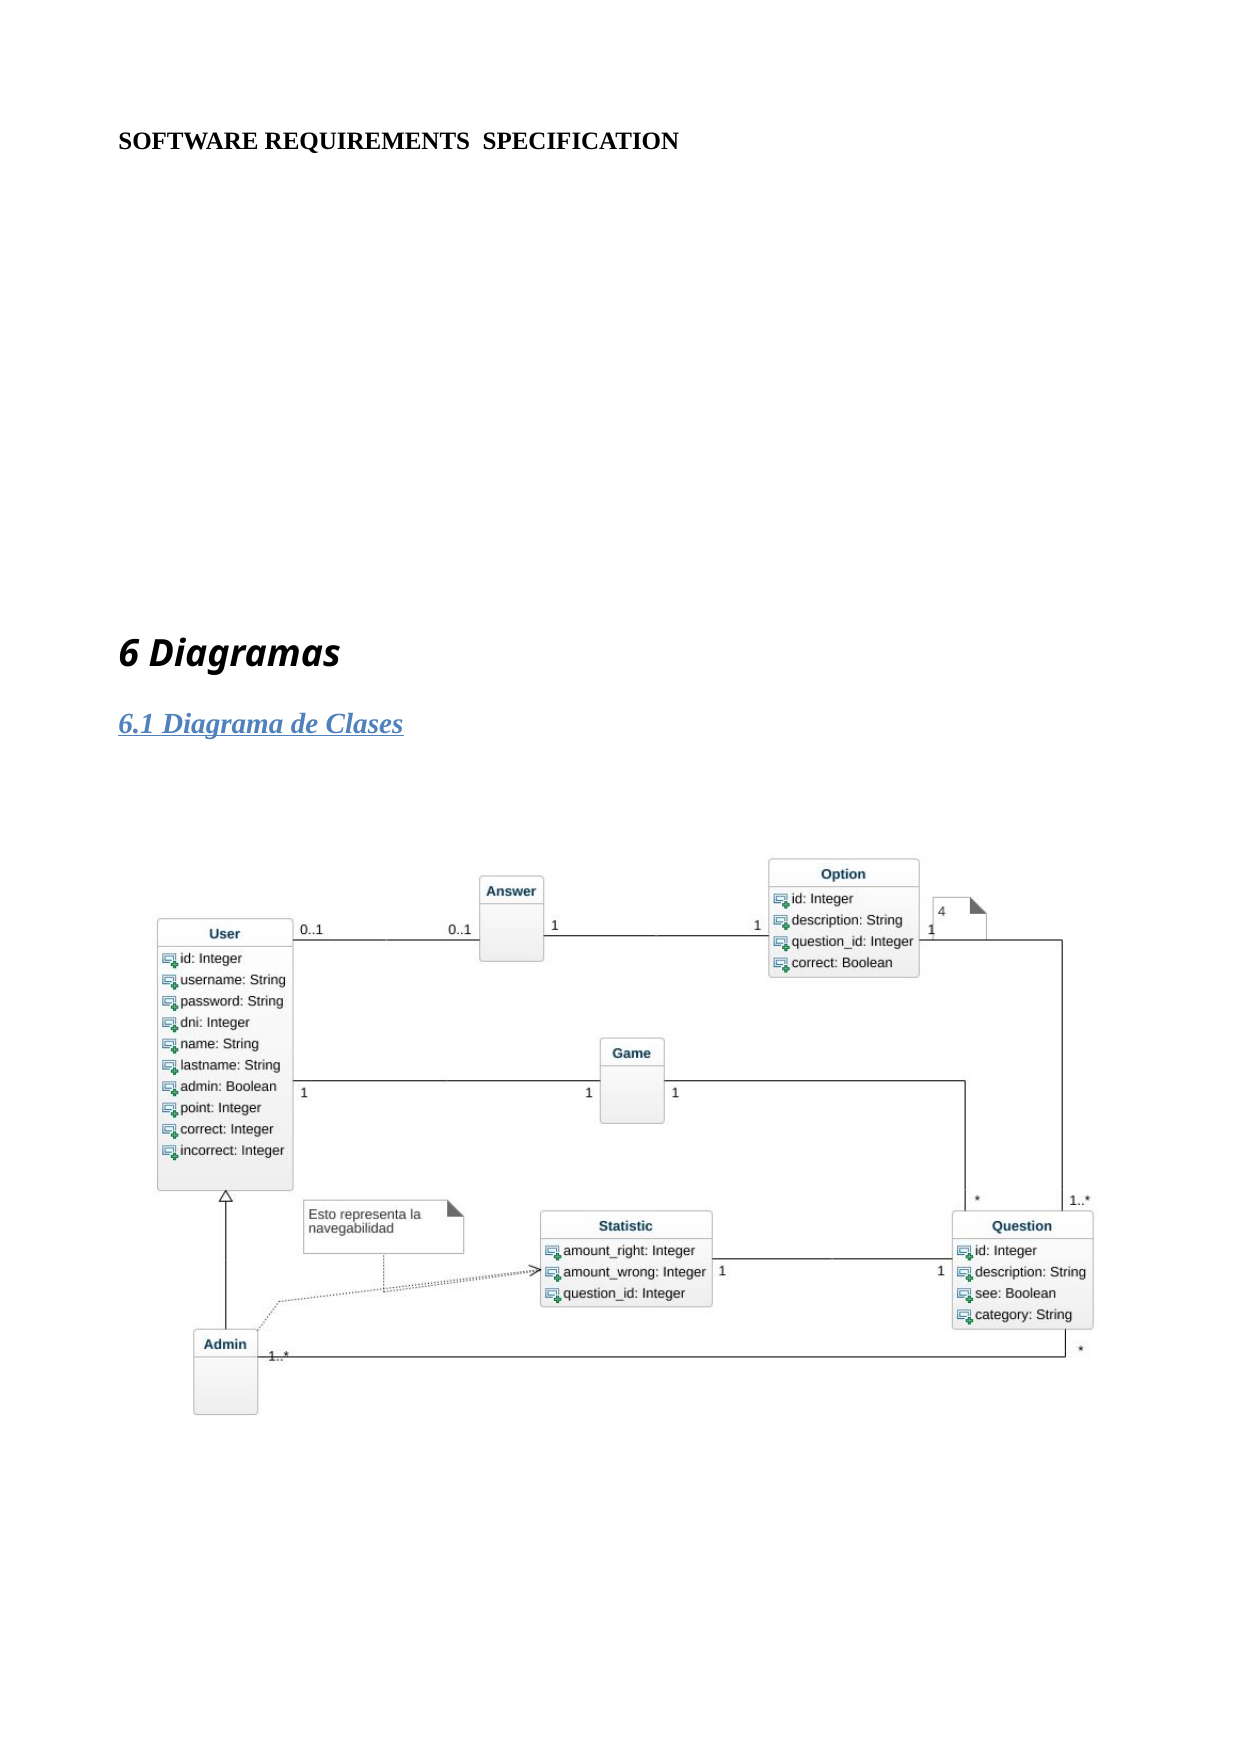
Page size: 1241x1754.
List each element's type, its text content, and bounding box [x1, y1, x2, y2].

picture [126, 803, 1130, 1446]
text 6.1 Diagrama de Clases [118, 706, 1122, 739]
text 6 Diagramas [118, 626, 1122, 677]
